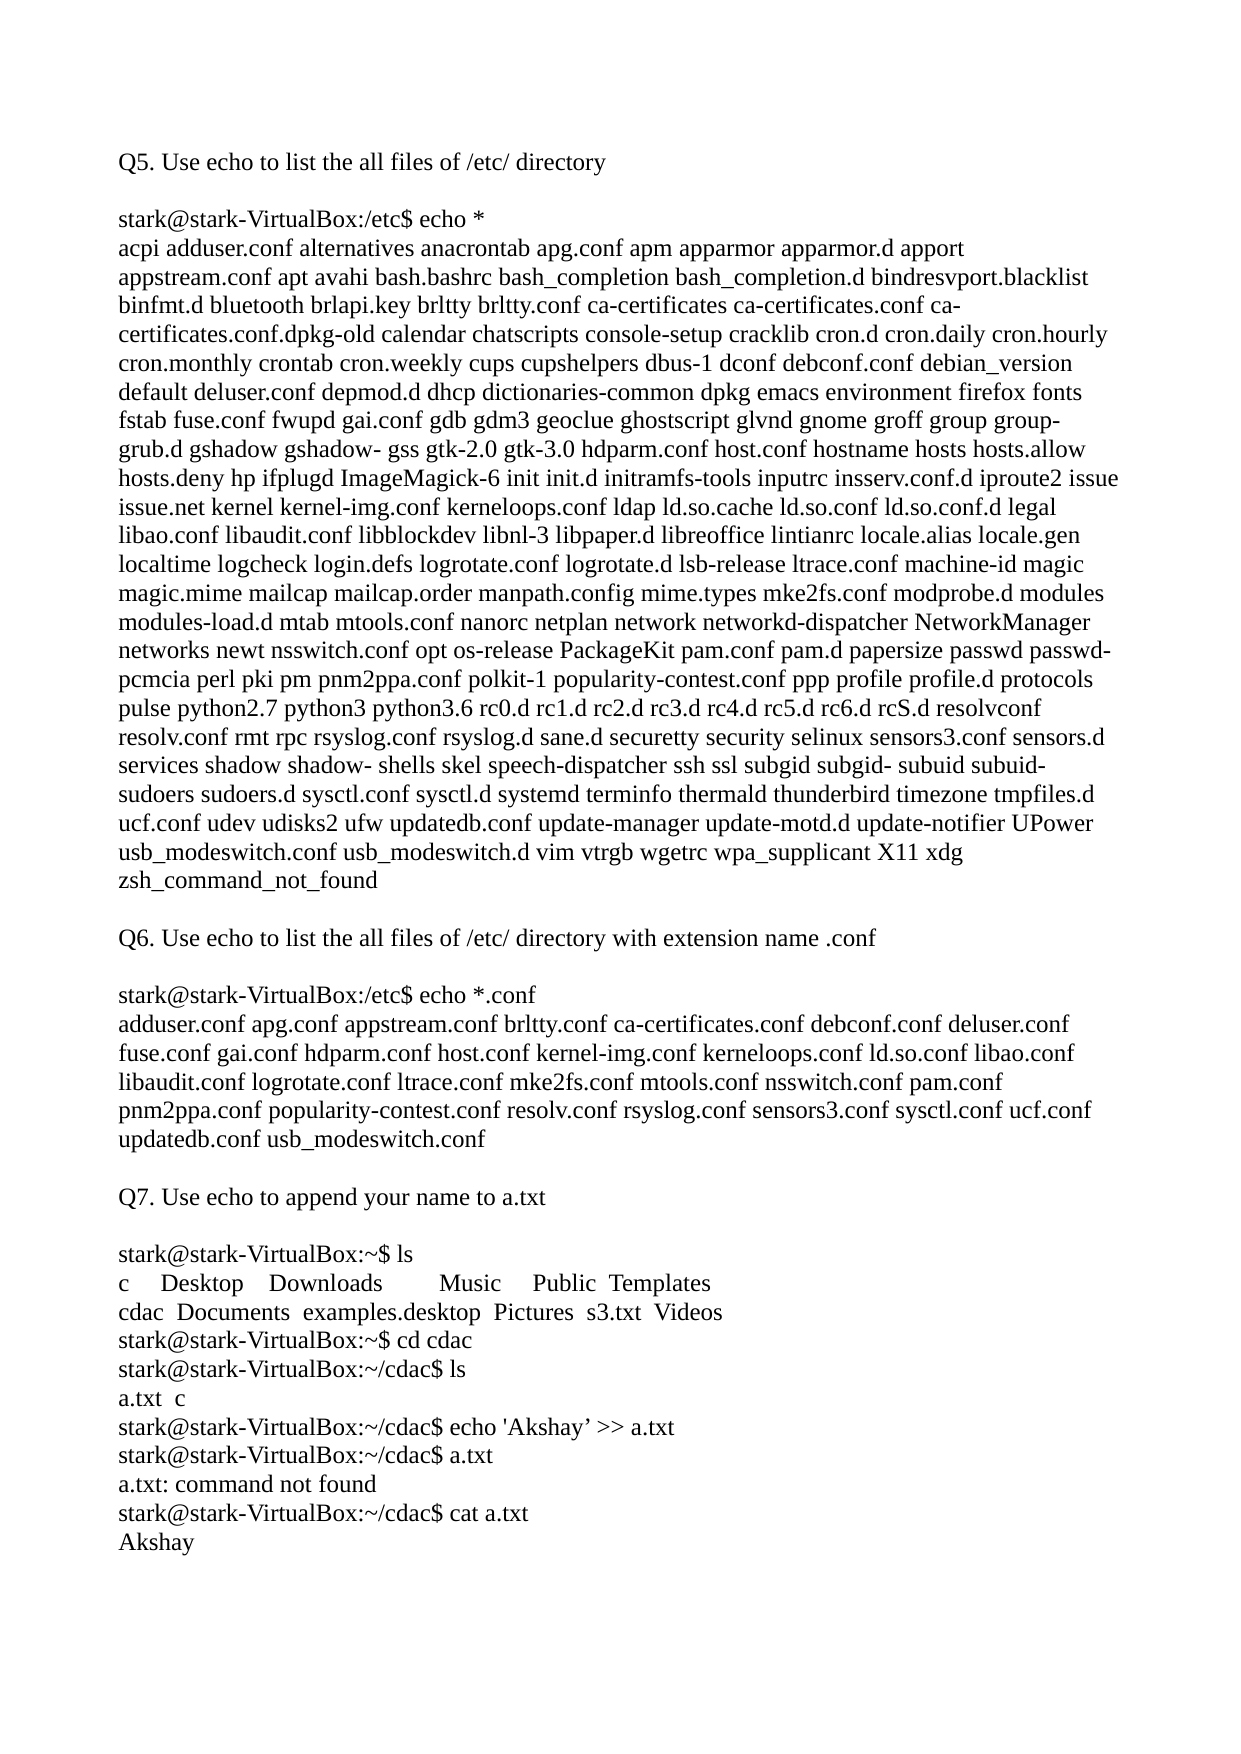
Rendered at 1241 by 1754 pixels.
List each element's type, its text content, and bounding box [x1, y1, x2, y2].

text stark@stark-VirtualBox:~$ cd cdac [118, 1326, 1122, 1354]
text cdac Documents examples.desktop Pictures s3.txt Videos [118, 1297, 1122, 1326]
text adduser.conf apg.conf appstream.conf brltty.conf ca-certificates.conf debconf.conf deluser.conf fuse.conf gai.conf hdparm.conf host.conf kernel-img.conf kerneloops.conf ld.so.conf libao.conf libaudit.conf logrotate.conf ltrace.conf mke2fs.conf mtools.conf nsswitch.conf pam.conf pnm2ppa.conf popularity-contest.conf resolv.conf rsyslog.conf sensors3.conf sysctl.conf ucf.conf updatedb.conf usb_modeswitch.conf [118, 1009, 1122, 1153]
text Q6. Use echo to list the all files of /etc/ directory with extension name .conf [118, 923, 1122, 952]
text Q5. Use echo to list the all files of /etc/ directory [118, 147, 1122, 176]
text a.txt: command not found [118, 1469, 1122, 1498]
text Q7. Use echo to append your name to a.txt [118, 1182, 1122, 1211]
text stark@stark-VirtualBox:/etc$ echo *.conf [118, 981, 1122, 1009]
text stark@stark-VirtualBox:~$ ls [118, 1239, 1122, 1268]
text Akshay [118, 1527, 1122, 1556]
text stark@stark-VirtualBox:/etc$ echo * [118, 204, 1122, 233]
text stark@stark-VirtualBox:~/cdac$ cat a.txt [118, 1498, 1122, 1527]
text a.txt c [118, 1383, 1122, 1412]
text stark@stark-VirtualBox:~/cdac$ echo 'Akshay’ >> a.txt [118, 1412, 1122, 1441]
text c Desktop Downloads Music Public Templates [118, 1268, 1122, 1297]
text stark@stark-VirtualBox:~/cdac$ a.txt [118, 1441, 1122, 1469]
text acpi adduser.conf alternatives anacrontab apg.conf apm apparmor apparmor.d apport appstream.conf apt avahi bash.bashrc bash_completion bash_completion.d bindresvport.blacklist binfmt.d bluetooth brlapi.key brltty brltty.conf ca-certificates ca-certificates.conf ca-certificates.conf.dpkg-old calendar chatscripts console-setup cracklib cron.d cron.daily cron.hourly cron.monthly crontab cron.weekly cups cupshelpers dbus-1 dconf debconf.conf debian_version default deluser.conf depmod.d dhcp dictionaries-common dpkg emacs environment firefox fonts fstab fuse.conf fwupd gai.conf gdb gdm3 geoclue ghostscript glvnd gnome groff group group- grub.d gshadow gshadow- gss gtk-2.0 gtk-3.0 hdparm.conf host.conf hostname hosts hosts.allow hosts.deny hp ifplugd ImageMagick-6 init init.d initramfs-tools inputrc insserv.conf.d iproute2 issue issue.net kernel kernel-img.conf kerneloops.conf ldap ld.so.cache ld.so.conf ld.so.conf.d legal libao.conf libaudit.conf libblockdev libnl-3 libpaper.d libreoffice lintianrc locale.alias locale.gen localtime logcheck login.defs logrotate.conf logrotate.d lsb-release ltrace.conf machine-id magic magic.mime mailcap mailcap.order manpath.config mime.types mke2fs.conf modprobe.d modules modules-load.d mtab mtools.conf nanorc netplan network networkd-dispatcher NetworkManager networks newt nsswitch.conf opt os-release PackageKit pam.conf pam.d papersize passwd passwd- pcmcia perl pki pm pnm2ppa.conf polkit-1 popularity-contest.conf ppp profile profile.d protocols pulse python2.7 python3 python3.6 rc0.d rc1.d rc2.d rc3.d rc4.d rc5.d rc6.d rcS.d resolvconf resolv.conf rmt rpc rsyslog.conf rsyslog.d sane.d securetty security selinux sensors3.conf sensors.d services shadow shadow- shells skel speech-dispatcher ssh ssl subgid subgid- subuid subuid- sudoers sudoers.d sysctl.conf sysctl.d systemd terminfo thermald thunderbird timezone tmpfiles.d ucf.conf udev udisks2 ufw updatedb.conf update-manager update-motd.d update-notifier UPower usb_modeswitch.conf usb_modeswitch.d vim vtrgb wgetrc wpa_supplicant X11 xdg zsh_command_not_found [118, 233, 1122, 894]
text stark@stark-VirtualBox:~/cdac$ ls [118, 1354, 1122, 1383]
